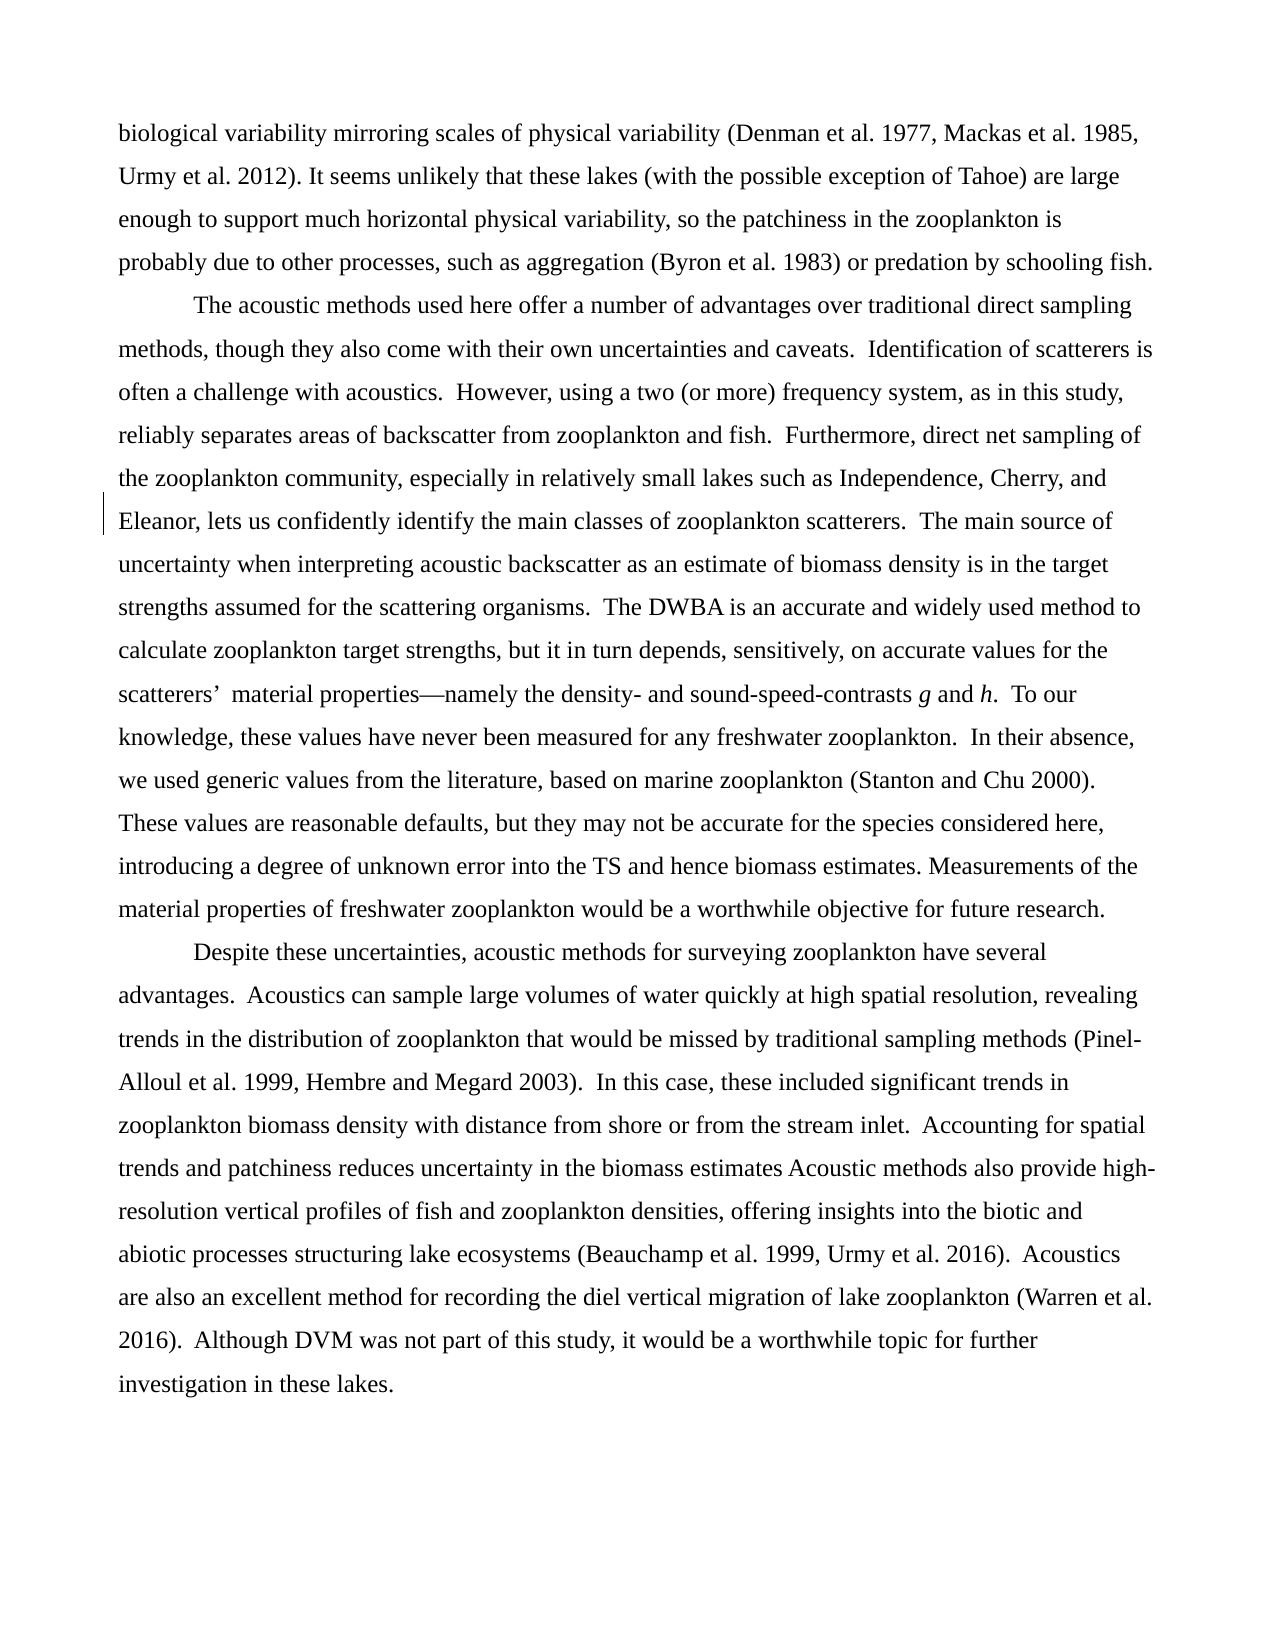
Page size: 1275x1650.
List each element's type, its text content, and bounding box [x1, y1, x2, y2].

text biological variability mirroring scales of physical variability (Denman et al. 1977, Mackas et al. 1985, Urmy et al. 2012)⁠. It seems unlikely that these lakes (with the possible exception of Tahoe) are large enough to support much horizontal physical variability, so the patchiness in the zooplankton is probably due to other processes, such as aggregation (Byron et al. 1983)⁠ or predation by schooling fish. [118, 118, 1157, 276]
text The acoustic methods used here offer a number of advantages over traditional direct sampling methods, though they also come with their own uncertainties and caveats. Identification of scatterers is often a challenge with acoustics. However, using a two (or more) frequency system, as in this study, reliably separates areas of backscatter from zooplankton and fish. Furthermore, direct net sampling of the zooplankton community, especially in relatively small lakes such as Independence, Cherry, and Eleanor, lets us confidently identify the main classes of zooplankton scatterers. The main source of uncertainty when interpreting acoustic backscatter as an estimate of biomass density is in the target strengths assumed for the scattering organisms. The DWBA is an accurate and widely used method to calculate zooplankton target strengths, but it in turn depends, sensitively, on accurate values for the scatterers’ material properties—namely the density- and sound-speed-contrasts g and h. To our knowledge, these values have never been measured for any freshwater zooplankton. In their absence, we used generic values from the literature, based on marine zooplankton (Stanton and Chu 2000)⁠. These values are reasonable defaults, but they may not be accurate for the species considered here, introducing a degree of unknown error into the TS and hence biomass estimates. Measurements of the material properties of freshwater zooplankton would be a worthwhile objective for future research. [118, 291, 1157, 923]
text Despite these uncertainties, acoustic methods for surveying zooplankton have several advantages. Acoustics can sample large volumes of water quickly at high spatial resolution, revealing trends in the distribution of zooplankton that would be missed by traditional sampling methods (Pinel-Alloul et al. 1999, Hembre and Megard 2003)⁠. In this case, these included significant trends in zooplankton biomass density with distance from shore or from the stream inlet. Accounting for spatial trends and patchiness reduces uncertainty in the biomass estimates Acoustic methods also provide high-resolution vertical profiles of fish and zooplankton densities, offering insights into the biotic and abiotic processes structuring lake ecosystems (Beauchamp et al. 1999, Urmy et al. 2016)⁠. Acoustics are also an excellent method for recording the diel vertical migration of lake zooplankton (Warren et al. 2016)⁠. Although DVM was not part of this study, it would be a worthwhile topic for further investigation in these lakes. [118, 937, 1157, 1397]
